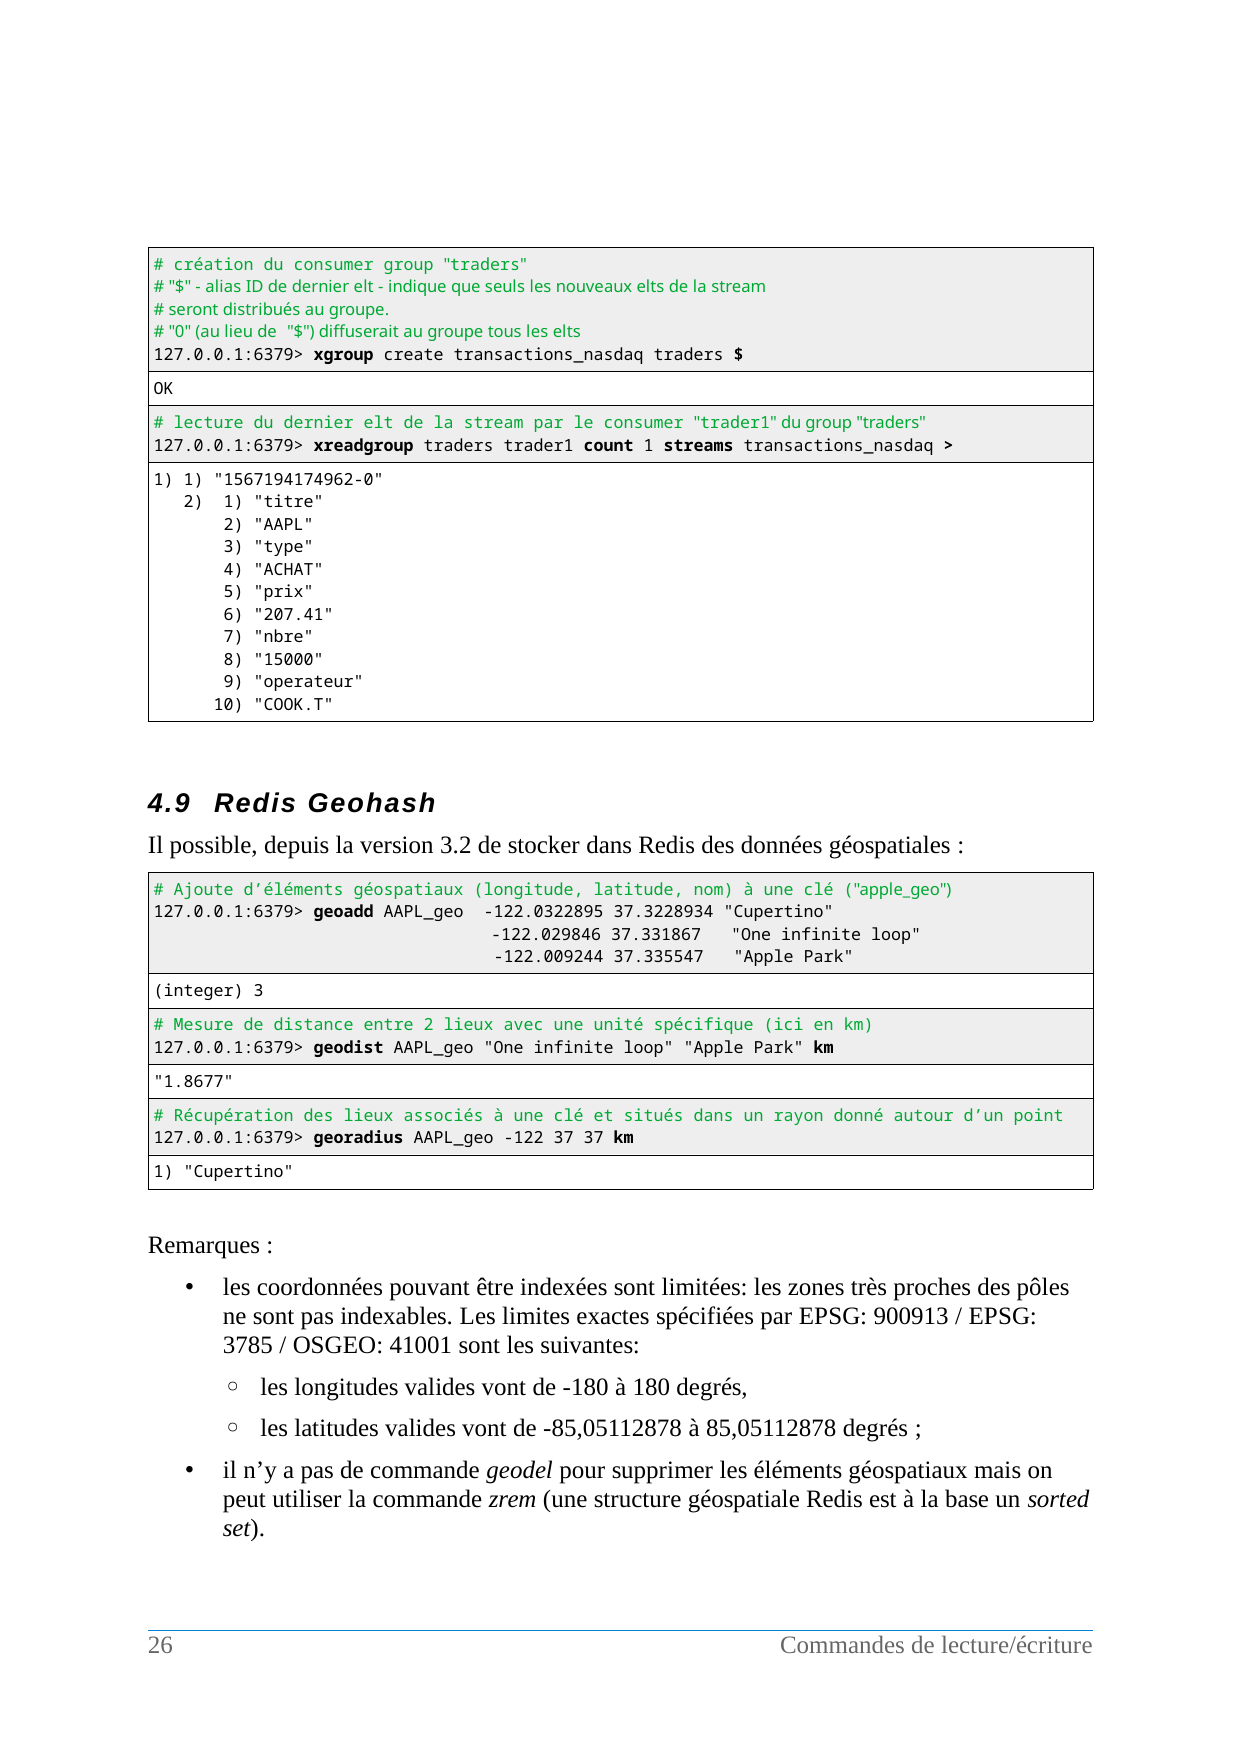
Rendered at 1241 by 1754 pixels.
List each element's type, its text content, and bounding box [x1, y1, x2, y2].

table_cell # Récupération des lieux associés à une clé et situés dans un rayon donné autour d’un point 127.0.0.1:6379> georadius AAPL_geo -122 37 37 km [149, 1099, 1093, 1154]
list les latitudes valides vont de -85,05112878 à 85,05112878 degrés ; [223, 1413, 1093, 1442]
table_cell (integer) 3 [149, 974, 1093, 1007]
table_cell 1) 1) "1567194174962-0" 2) 1) "titre" 2) "AAPL" 3) "type" 4) "ACHAT" 5) "prix" 6) "207.41" 7) "nbre" 8) "15000" 9) "operateur" 10) "COOK.T" [149, 463, 1093, 721]
subtitle Redis Geohash [148, 787, 1093, 818]
text Il possible, depuis la version 3.2 de stocker dans Redis des données géospatiales : [148, 830, 1093, 859]
list les longitudes valides vont de -180 à 180 degrés, [223, 1372, 1093, 1401]
table_header # création du consumer group "traders" # "$" - alias ID de dernier elt - indique que seuls les nouveaux elts de la stream # seront distribués au groupe. # "0" (au lieu de "$") diffuserait au groupe tous les elts 127.0.0.1:6379> xgroup create transactions_nasdaq traders $ [149, 248, 1093, 371]
table_header # Ajoute d’éléments géospatiaux (longitude, latitude, nom) à une clé ("apple_geo") 127.0.0.1:6379> geoadd AAPL_geo -122.0322895 37.3228934 "Cupertino" -122.029846 37.331867 "One infinite loop" -122.009244 37.335547 "Apple Park" [149, 873, 1093, 973]
table_cell "1.8677" [149, 1065, 1093, 1098]
table_cell # Mesure de distance entre 2 lieux avec une unité spécifique (ici en km) 127.0.0.1:6379> geodist AAPL_geo "One infinite loop" "Apple Park" km [149, 1009, 1093, 1064]
table_cell 1) "Cupertino" [149, 1156, 1093, 1189]
text Remarques : [148, 1230, 1093, 1259]
table_cell OK [149, 372, 1093, 405]
list les coordonnées pouvant être indexées sont limitées: les zones très proches des pôles ne sont pas indexables. Les limites exactes spécifiées par EPSG: 900913 / EPSG: 3785 / OSGEO: 41001 sont les suivantes: [185, 1272, 1093, 1359]
table_cell # lecture du dernier elt de la stream par le consumer "trader1" du group "traders" 127.0.0.1:6379> xreadgroup traders trader1 count 1 streams transactions_nasdaq > [149, 406, 1093, 462]
list il n’y a pas de commande geodel pour supprimer les éléments géospatiaux mais on peut utiliser la commande zrem (une structure géospatiale Redis est à la base un sorted set). [185, 1455, 1093, 1542]
